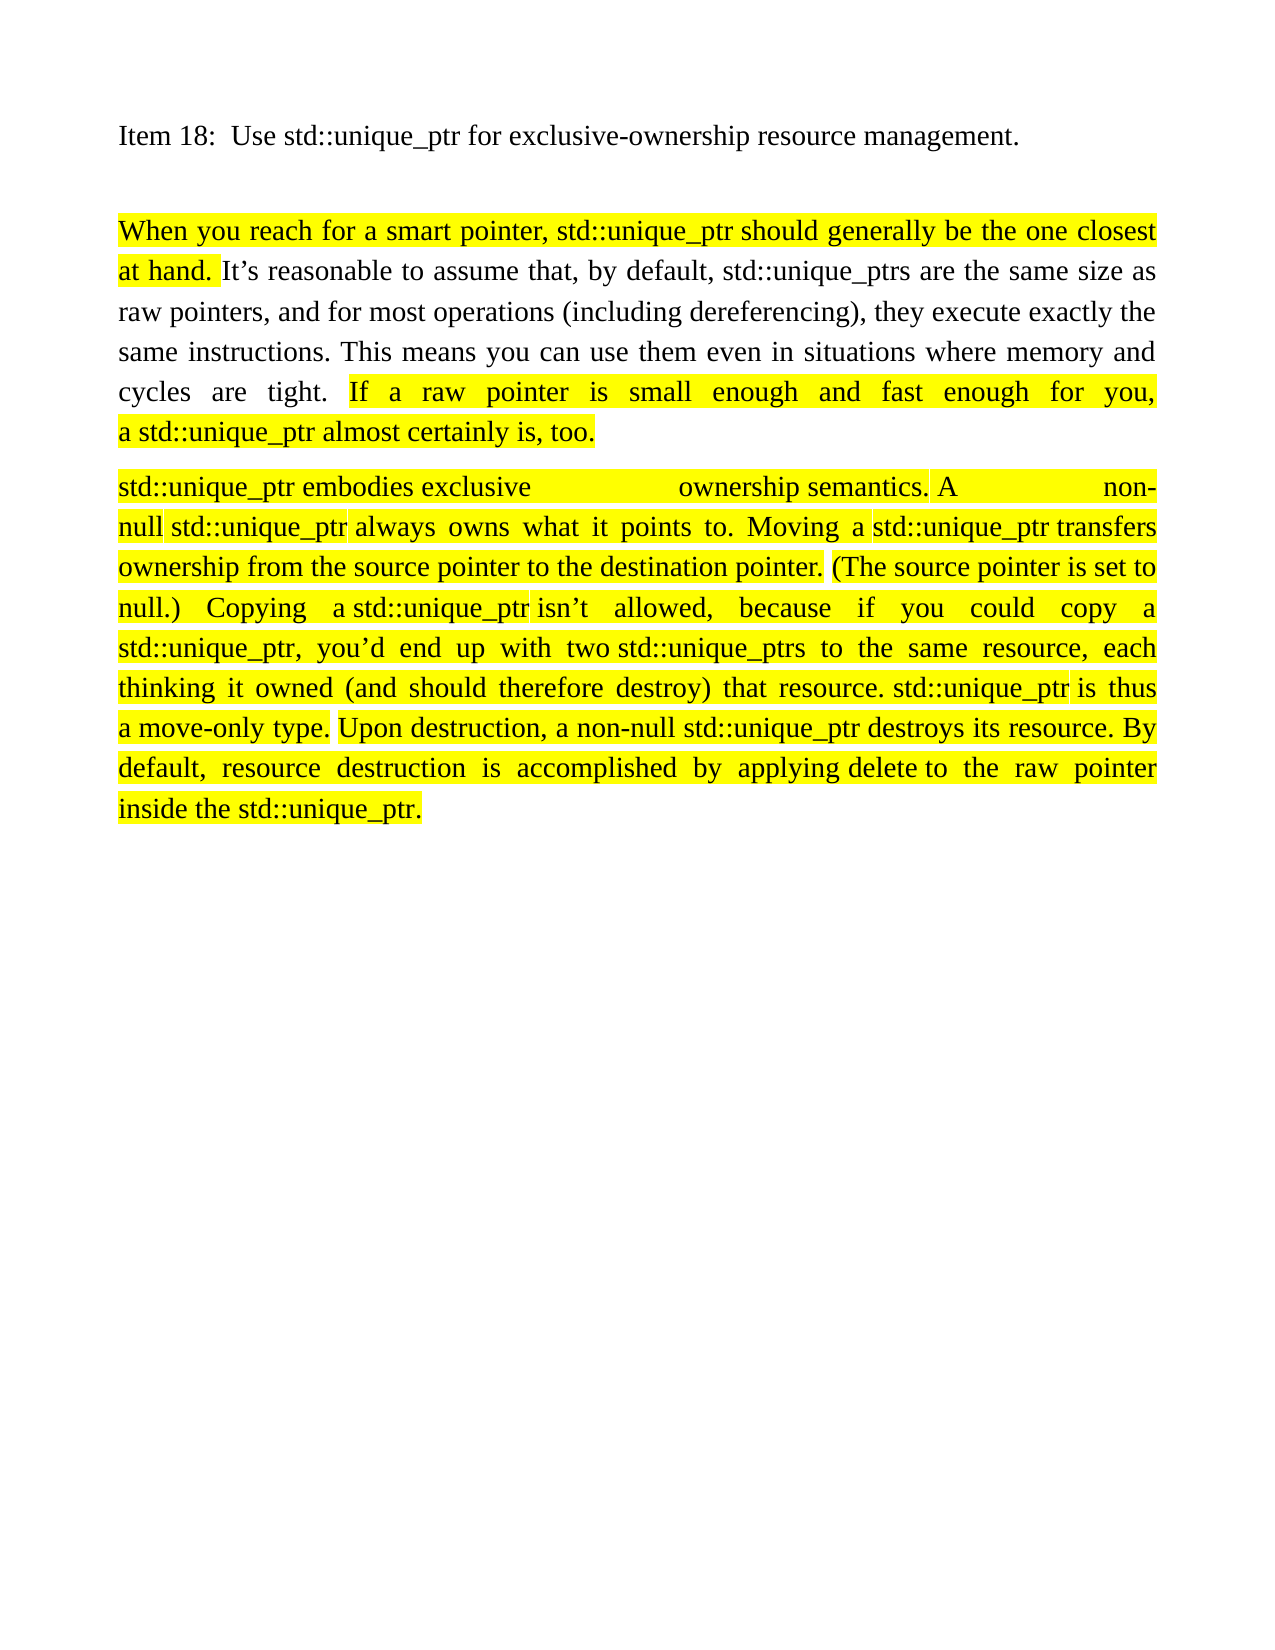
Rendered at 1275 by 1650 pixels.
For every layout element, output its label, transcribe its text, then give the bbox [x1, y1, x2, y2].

text When you reach for a smart pointer, std::unique_ptr should generally be the one closest at hand. It’s reasonable to assume that, by default, std::unique_ptrs are the same size as raw pointers, and for most operations (including dereferencing), they execute exactly the same instructions. This means you can use them even in situations where memory and cycles are tight. If a raw pointer is small enough and fast enough for you, a std::unique_ptr almost certainly is, too. [118, 213, 1157, 448]
text std::unique_ptr embodies exclusive ownership semantics. A non-null std::unique_ptr always owns what it points to. Moving a std::unique_ptr transfers ownership from the source pointer to the destination pointer. (The source pointer is set to null.) Copying a std::unique_ptr isn’t allowed, because if you could copy a std::unique_ptr, you’d end up with two std::unique_ptrs to the same resource, each thinking it owned (and should therefore destroy) that resource. std::unique_ptr is thus a move-only type. Upon destruction, a non-null std::unique_ptr destroys its resource. By default, resource destruction is accomplished by applying delete to the raw pointer inside the std::unique_ptr. [118, 469, 1157, 824]
subtitle Item 18: Use std::unique_ptr for exclusive-ownership resource management. [118, 118, 1157, 152]
